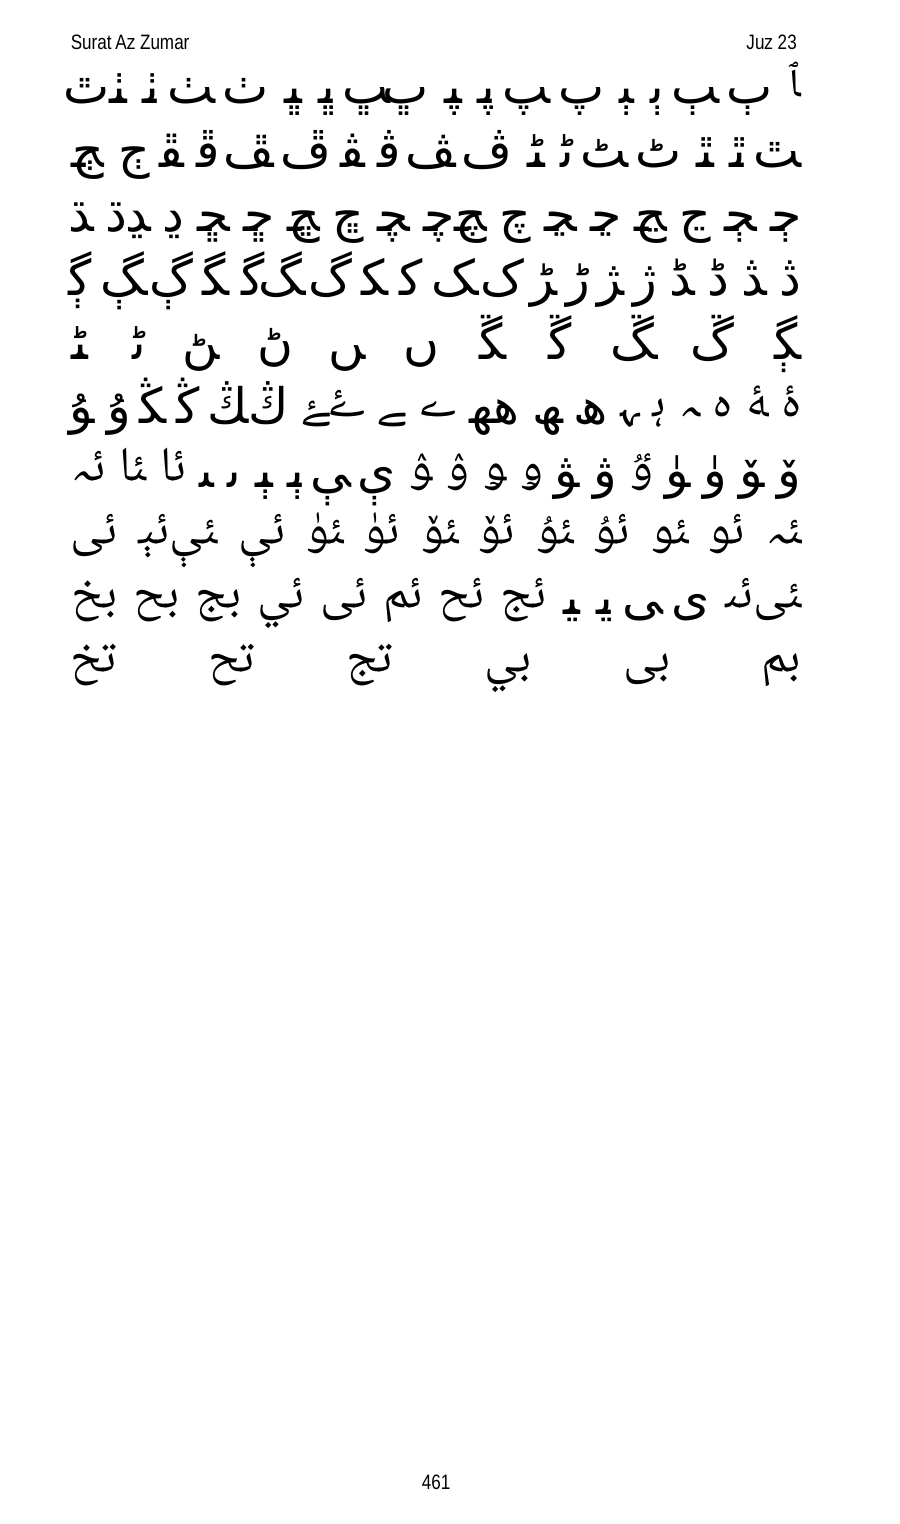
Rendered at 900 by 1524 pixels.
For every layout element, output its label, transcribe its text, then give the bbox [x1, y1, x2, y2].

text ﮤ ﮥ ﮦ ﮧ ﮨ ﮩ ﮪ ﮫ ﮬﮭ ﮮ ﮯ ﮰﮱ ﯓ ﯔ ﯕ ﯖ ﯗ ﯘ ﯙ ﯚ ﯛ ﯜ ﯝ ﯞ ﯟ ﯠ ﯡ ﯢ ﯣ ﯤ ﯥ ﯦ ﯧ ﯨ ﯩ ﯪ ﯫ ﯬ ﯭ ﯮ ﯯ ﯰ ﯱ ﯲ ﯳ ﯴ ﯵ ﯶ ﯷﯸ ﯹ ﯺﯻ ﯼ ﯽ ﯾ ﯿ ﰀ ﰁ ﰂ ﰃ ﰄ ﰅ ﰆ ﰇ ﰈ ﰉ ﰊ ﰋ ﰌ ﰍ [71, 379, 801, 698]
text ﭑ ﭒ ﭓ ﭔ ﭕ ﭖ ﭗ ﭘ ﭙ ﭚﭛ ﭜ ﭝ ﭞ ﭟ ﭠ ﭡﭢ ﭣ ﭤ ﭥ ﭦ ﭧ ﭨ ﭩ ﭪ ﭫ ﭬ ﭭ ﭮ ﭯ ﭰ ﭱ ﭲ ﭳ ﭴ ﭵ ﭶ ﭷ ﭸ ﭹ ﭺ ﭻﭼ ﭽ ﭾ ﭿ ﮀ ﮁ ﮂ ﮃﮄ ﮅ ﮆ ﮇ ﮈ ﮉ ﮊ ﮋ ﮌ ﮍ ﮎ ﮏ ﮐ ﮑ ﮒ ﮓﮔ ﮕ ﮖ ﮗ ﮘ ﮙ ﮚ ﮛ ﮜ ﮝ ﮞ ﮟ ﮠ ﮡ ﮢ ﮣ [71, 60, 801, 379]
